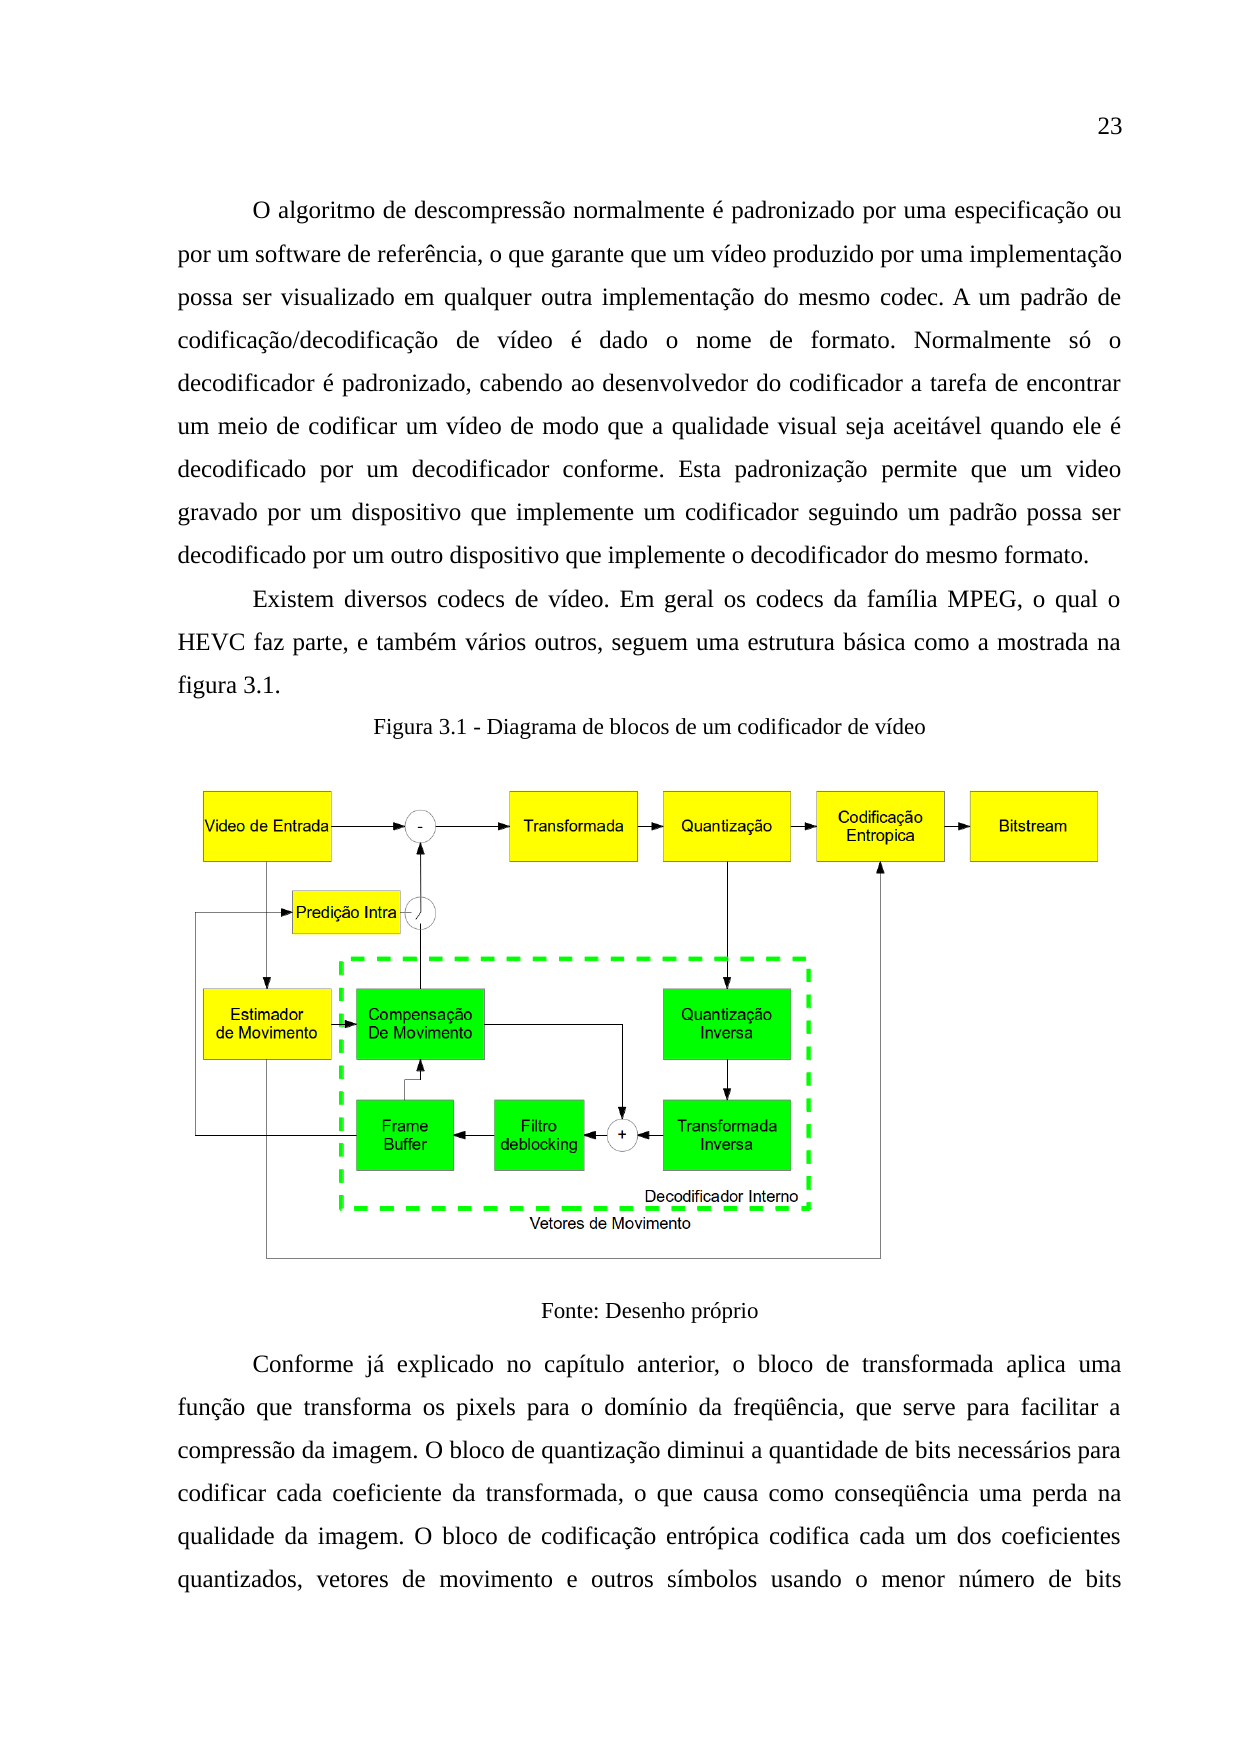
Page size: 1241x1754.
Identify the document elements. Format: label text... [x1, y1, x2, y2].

picture [177, 765, 1123, 1284]
text Figura 3.1 - Diagrama de blocos de um codificador de vídeo [177, 713, 1122, 739]
text Fonte: Desenho próprio [177, 1284, 1122, 1323]
text Existem diversos codecs de vídeo. Em geral os codecs da família MPEG, o qual o HEVC faz parte, e também vários outros, seguem uma estrutura básica como a mostrada na figura 3.1. [177, 584, 1122, 699]
text O algoritmo de descompressão normalmente é padronizado por uma especificação ou por um software de referência, o que garante que um vídeo produzido por uma implementação possa ser visualizado em qualquer outra implementação do mesmo codec. A um padrão de codificação/decodificação de vídeo é dado o nome de formato. Normalmente só o decodificador é padronizado, cabendo ao desenvolvedor do codificador a tarefa de encontrar um meio de codificar um vídeo de modo que a qualidade visual seja aceitável quando ele é decodificado por um decodificador conforme. Esta padronização permite que um video gravado por um dispositivo que implemente um codificador seguindo um padrão possa ser decodificado por um outro dispositivo que implemente o decodificador do mesmo formato. [177, 196, 1122, 569]
text Conforme já explicado no capítulo anterior, o bloco de transformada aplica uma função que transforma os pixels para o domínio da freqüência, que serve para facilitar a compressão da imagem. O bloco de quantização diminui a quantidade de bits necessários para codificar cada coeficiente da transformada, o que causa como conseqüência uma perda na qualidade da imagem. O bloco de codificação entrópica codifica cada um dos coeficientes quantizados, vetores de movimento e outros símbolos usando o menor número de bits [177, 1349, 1122, 1593]
